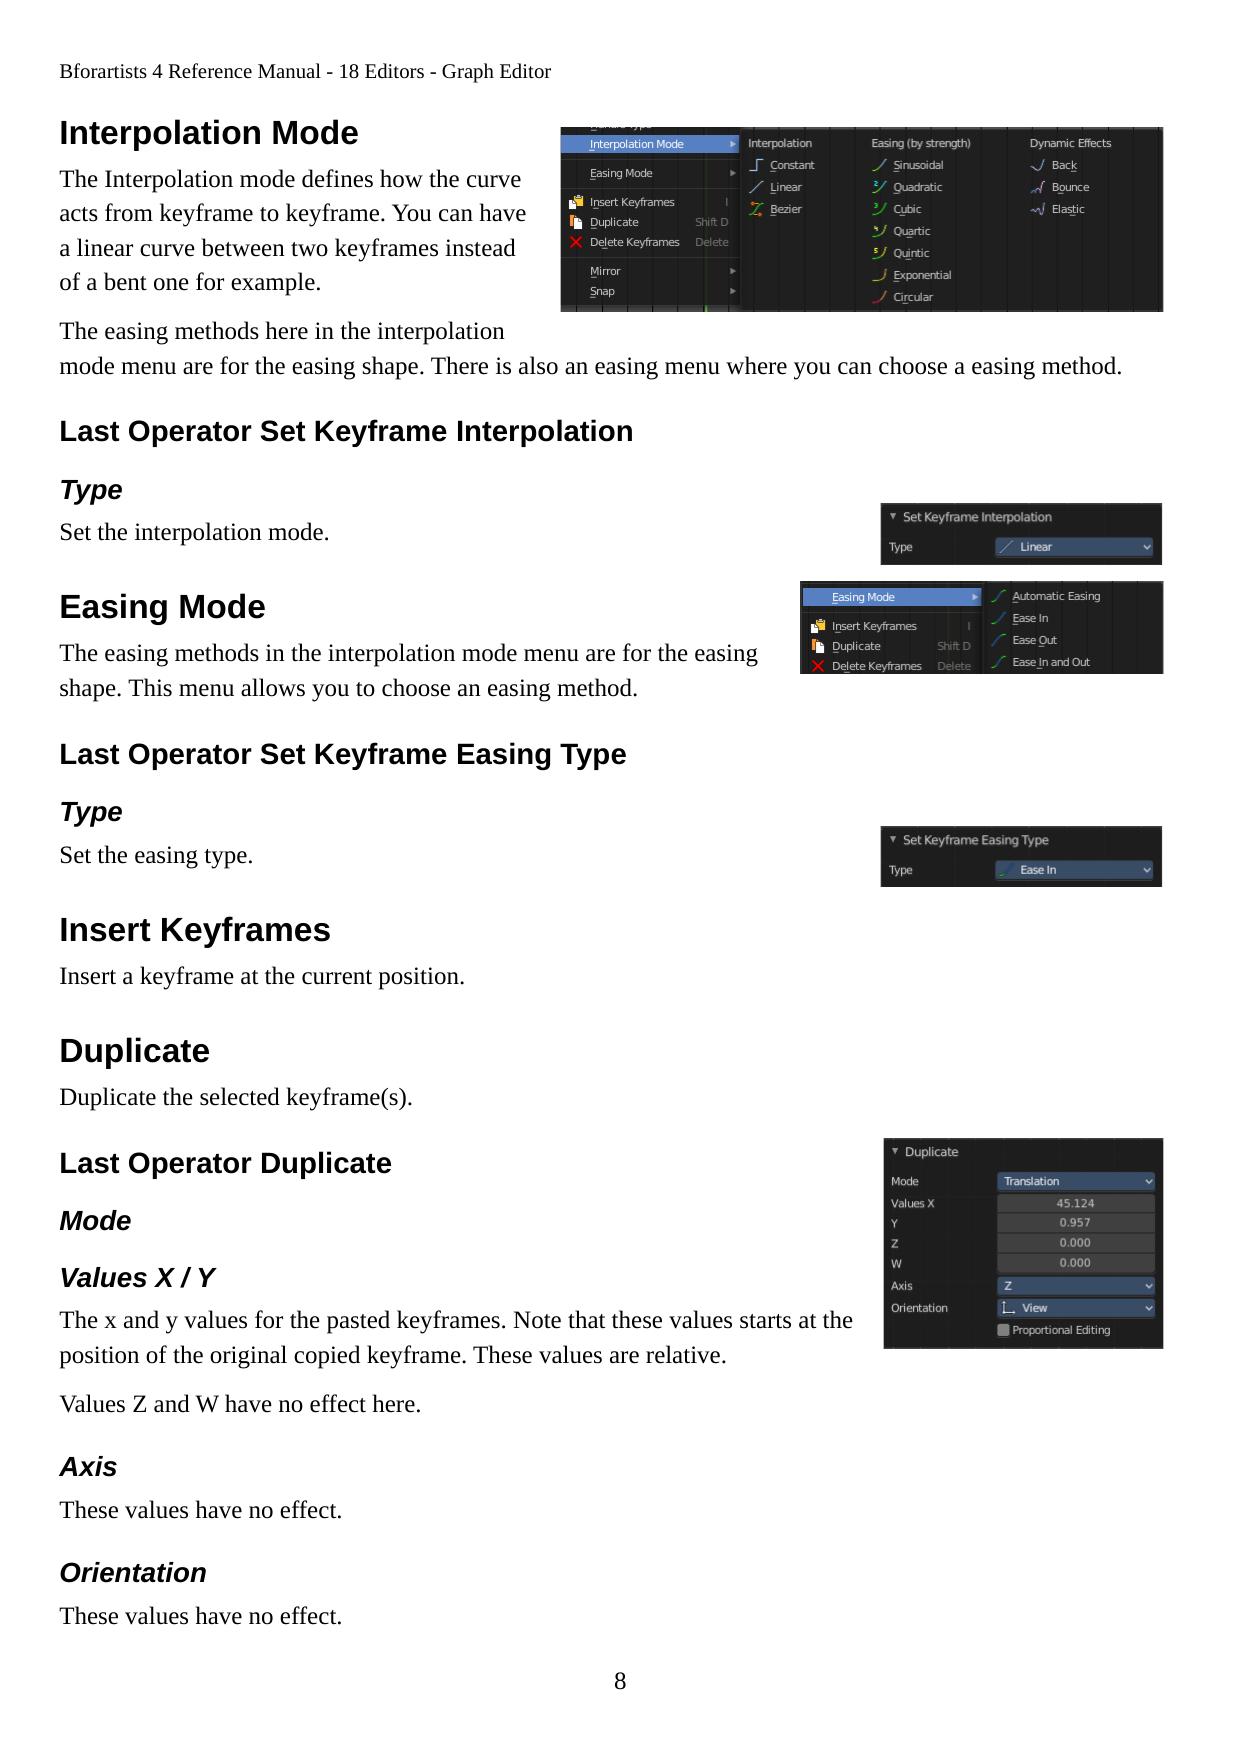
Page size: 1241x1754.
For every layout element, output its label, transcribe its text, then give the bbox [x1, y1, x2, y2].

subtitle Insert Keyframes [59, 910, 1181, 948]
picture [800, 581, 1164, 674]
subtitle Easing Mode [59, 587, 800, 626]
text Set the easing type. [59, 840, 880, 868]
text Duplicate the selected keyframe(s). [59, 1082, 1181, 1111]
text Insert a keyframe at the current position. [59, 961, 1181, 989]
text These values have no effect. [59, 1601, 1181, 1630]
subtitle Last Operator Set Keyframe Interpolation [59, 414, 1181, 448]
subtitle [1164, 1146, 1181, 1179]
subtitle Duplicate [59, 1031, 1181, 1069]
text The easing methods here in the interpolation mode menu are for the easing shape. There is also an easing menu where you can choose a easing method. [59, 316, 1181, 379]
text These values have no effect. [59, 1495, 1181, 1524]
subtitle Mode [59, 1204, 883, 1236]
subtitle Last Operator Set Keyframe Easing Type [59, 737, 1181, 770]
subtitle Values X / Y [59, 1261, 883, 1293]
subtitle Orientation [59, 1557, 1181, 1588]
text Values Z and W have no effect here. [59, 1389, 1181, 1418]
text [1163, 840, 1181, 868]
subtitle Type [59, 473, 1181, 505]
picture [880, 826, 1163, 887]
subtitle Axis [59, 1451, 1181, 1482]
text The Interpolation mode defines how the curve acts from keyframe to keyframe. You can have a linear curve between two keyframes instead of a bent one for example. [59, 164, 560, 296]
picture [560, 127, 1164, 312]
subtitle Last Operator Duplicate [59, 1146, 883, 1179]
text The x and y values for the pasted keyframes. Note that these values starts at the position of the original copied keyframe. These values are relative. [59, 1306, 1181, 1369]
subtitle [1164, 587, 1181, 626]
subtitle Type [59, 795, 1181, 827]
subtitle [1164, 1261, 1181, 1293]
picture [880, 503, 1163, 565]
subtitle Interpolation Mode [59, 113, 1181, 151]
text The easing methods in the interpolation mode menu are for the easing shape. This menu allows you to choose an easing method. [59, 638, 1181, 702]
picture [883, 1138, 1164, 1349]
text Set the interpolation mode. [59, 517, 880, 546]
subtitle [1164, 1204, 1181, 1236]
